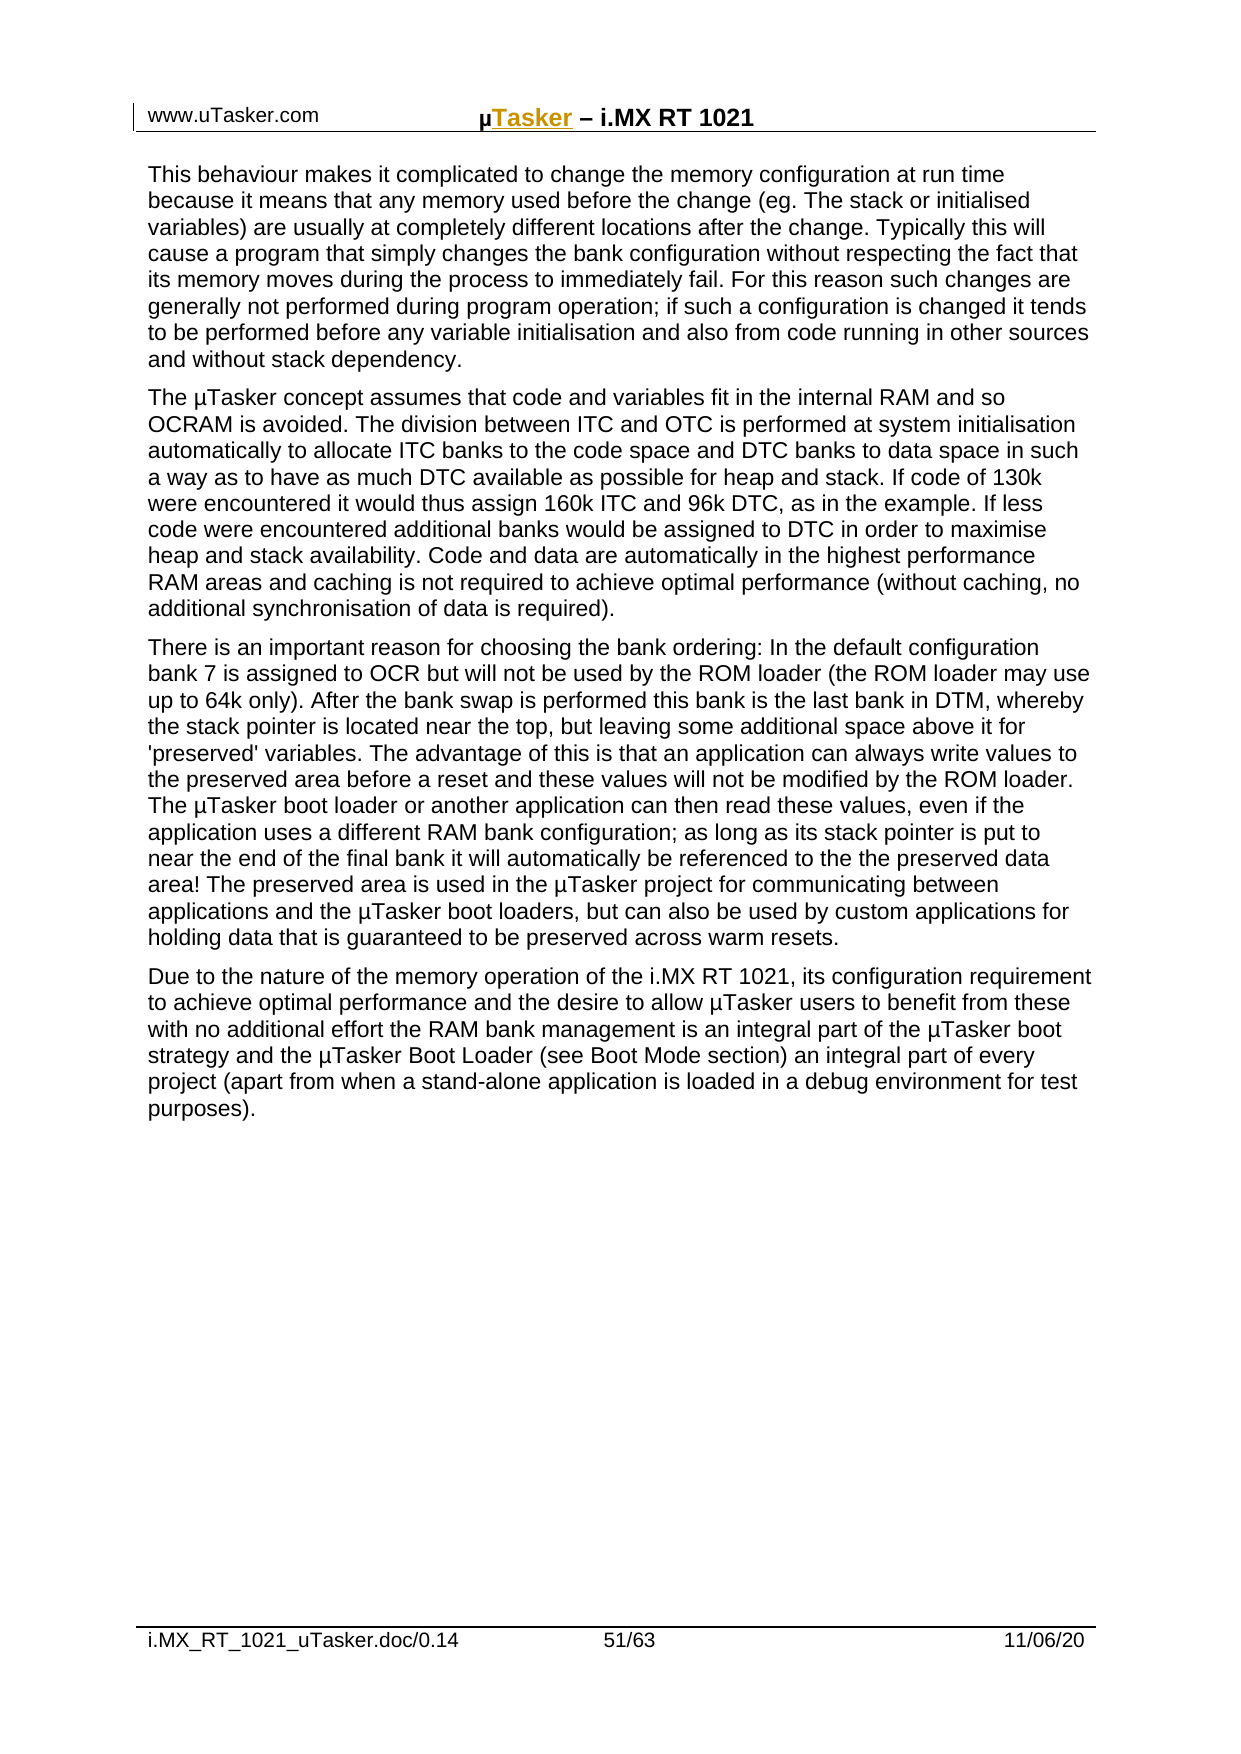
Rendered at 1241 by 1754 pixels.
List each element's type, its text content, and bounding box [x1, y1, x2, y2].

text Due to the nature of the memory operation of the i.MX RT 1021, its configuration requirement to achieve optimal performance and the desire to allow µTasker users to benefit from these with no additional effort the RAM bank management is an integral part of the µTasker boot strategy and the µTasker Boot Loader (see Boot Mode section) an integral part of every project (apart from when a stand-alone application is loaded in a debug environment for test purposes). [148, 963, 1093, 1121]
text This behaviour makes it complicated to change the memory configuration at run time because it means that any memory used before the change (eg. The stack or initialised variables) are usually at completely different locations after the change. Typically this will cause a program that simply changes the bank configuration without respecting the fact that its memory moves during the process to immediately fail. For this reason such changes are generally not performed during program operation; if such a configuration is changed it tends to be performed before any variable initialisation and also from code running in other sources and without stack dependency. [148, 161, 1093, 372]
text There is an important reason for choosing the bank ordering: In the default configuration bank 7 is assigned to OCR but will not be used by the ROM loader (the ROM loader may use up to 64k only). After the bank swap is performed this bank is the last bank in DTM, whereby the stack pointer is located near the top, but leaving some additional space above it for 'preserved' variables. The advantage of this is that an application can always write values to the preserved area before a reset and these values will not be modified by the ROM loader. The µTasker boot loader or another application can then read these values, even if the application uses a different RAM bank configuration; as long as its stack pointer is put to near the end of the final bank it will automatically be referenced to the the preserved data area! The preserved area is used in the µTasker project for communicating between applications and the µTasker boot loaders, but can also be used by custom applications for holding data that is guaranteed to be preserved across warm resets. [148, 634, 1093, 950]
text The µTasker concept assumes that code and variables fit in the internal RAM and so OCRAM is avoided. The division between ITC and OTC is performed at system initialisation automatically to allocate ITC banks to the code space and DTC banks to data space in such a way as to have as much DTC available as possible for heap and stack. If code of 130k were encountered it would thus assign 160k ITC and 96k DTC, as in the example. If less code were encountered additional banks would be assigned to DTC in order to maximise heap and stack availability. Code and data are automatically in the highest performance RAM areas and caching is not required to achieve optimal performance (without caching, no additional synchronisation of data is required). [148, 384, 1093, 622]
